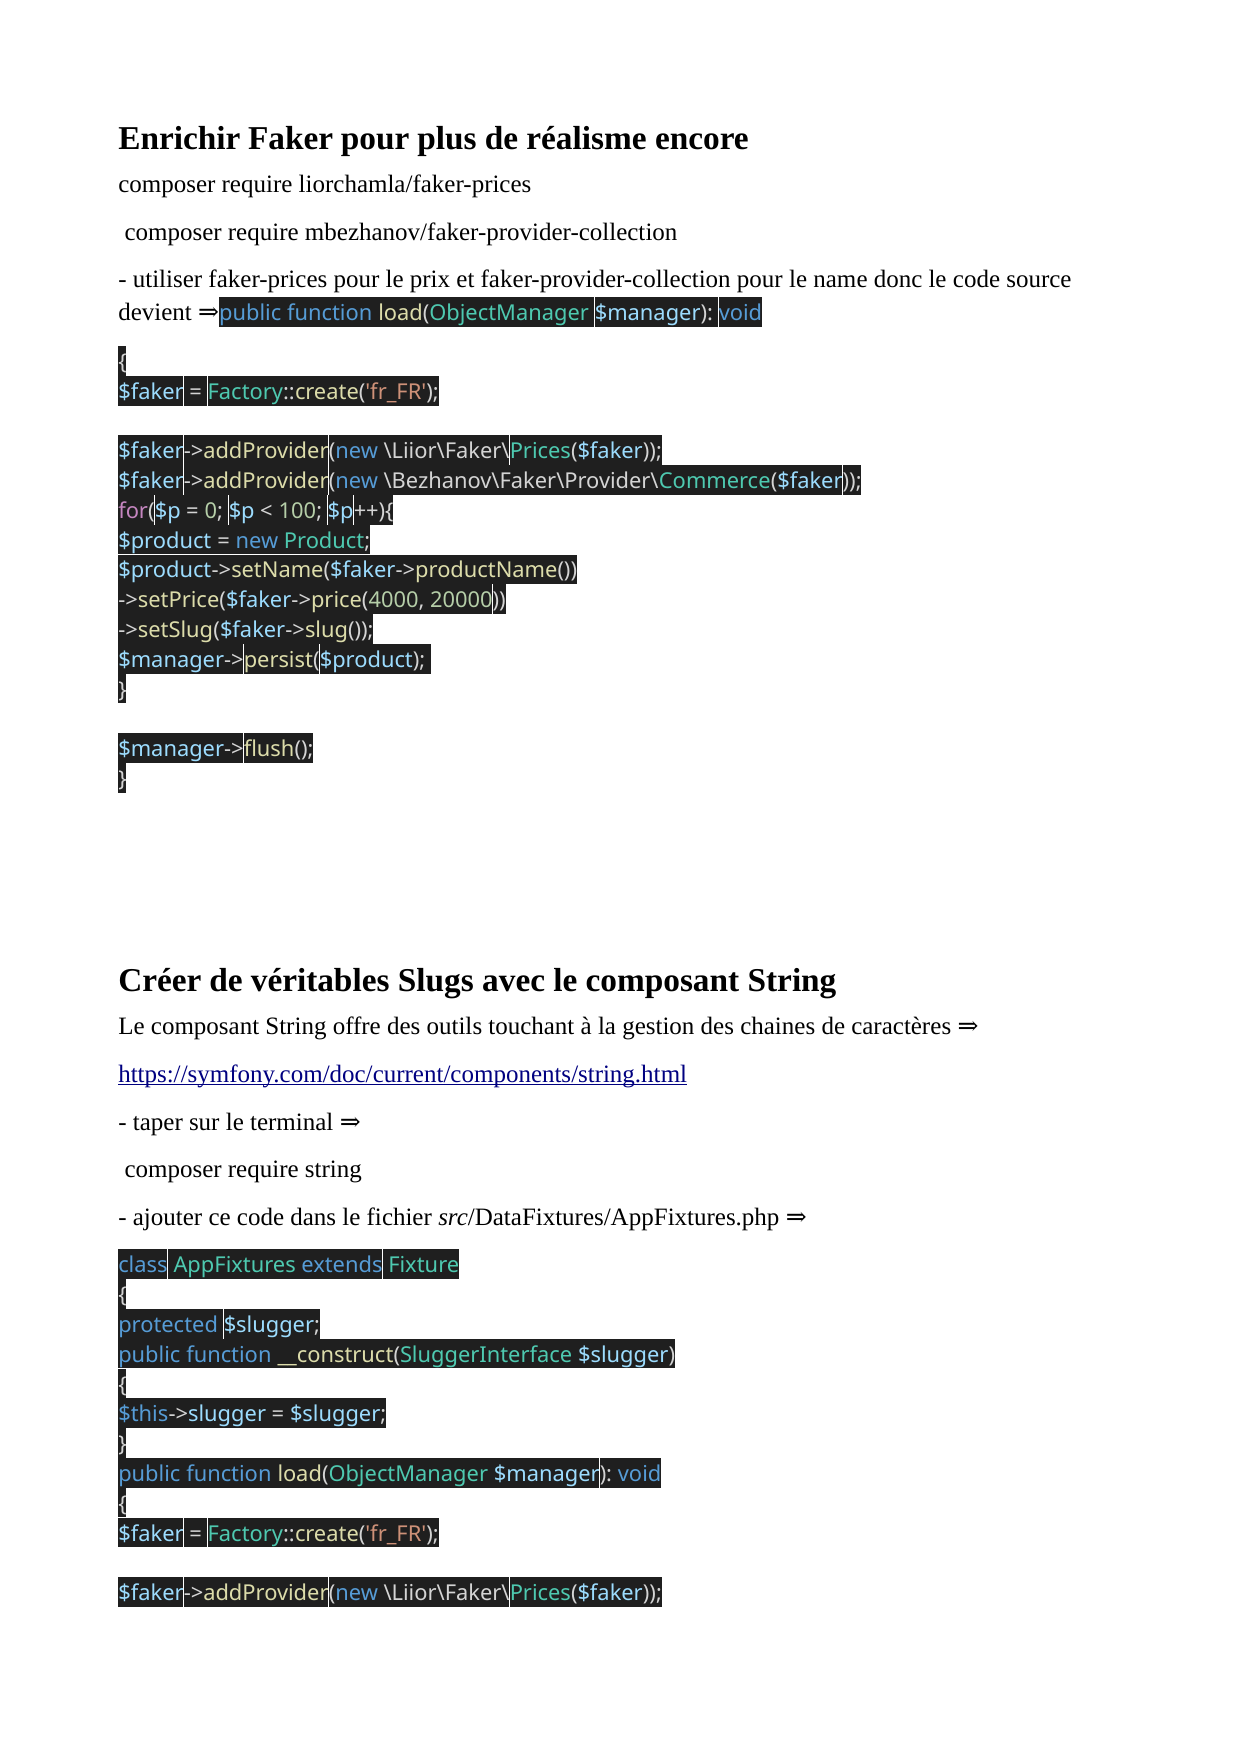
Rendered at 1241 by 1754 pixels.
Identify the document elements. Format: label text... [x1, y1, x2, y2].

subtitle Créer de véritables Slugs avec le composant String [118, 961, 1122, 999]
text - ajouter ce code dans le fichier src/DataFixtures/AppFixtures.php ⇒ [118, 1202, 1122, 1231]
text for($p = 0; $p < 100; $p++){ [118, 495, 1122, 525]
text composer require string [118, 1154, 1122, 1183]
text public function __construct(SluggerInterface $slugger) [118, 1339, 1122, 1368]
text protected $slugger; [118, 1309, 1122, 1339]
subtitle Enrichir Faker pour plus de réalisme encore [118, 118, 1122, 156]
text $faker = Factory::create('fr_FR'); [118, 1517, 1122, 1547]
text $faker = Factory::create('fr_FR'); [118, 376, 1122, 406]
text ->setSlug($faker->slug()); [118, 614, 1122, 644]
text $manager->flush(); [118, 733, 1122, 763]
text $manager->persist($product); [118, 644, 1122, 674]
text Le composant String offre des outils touchant à la gestion des chaines de caractères ⇒ [118, 1011, 1122, 1040]
text public function load(ObjectManager $manager): void [118, 1458, 1122, 1488]
text $this->slugger = $slugger; [118, 1398, 1122, 1428]
text $product = new Product; [118, 525, 1122, 554]
text } [118, 674, 1122, 703]
text $faker->addProvider(new \Liior\Faker\Prices($faker)); [118, 435, 1122, 465]
text { [118, 1488, 1122, 1517]
text { [118, 1279, 1122, 1309]
text } [118, 1428, 1122, 1458]
text composer require mbezhanov/faker-provider-collection [118, 217, 1122, 245]
text class AppFixtures extends Fixture [118, 1249, 1122, 1279]
text $product->setName($faker->productName()) [118, 554, 1122, 584]
text ->setPrice($faker->price(4000, 20000)) [118, 584, 1122, 614]
text $faker->addProvider(new \Liior\Faker\Prices($faker)); [118, 1577, 1122, 1607]
text - taper sur le terminal ⇒ [118, 1107, 1122, 1135]
text $faker->addProvider(new \Bezhanov\Faker\Provider\Commerce($faker)); [118, 465, 1122, 495]
text composer require liorchamla/faker-prices [118, 169, 1122, 198]
text } [118, 763, 1122, 793]
text https://symfony.com/doc/current/components/string.html [118, 1059, 1122, 1088]
text { [118, 346, 1122, 376]
text - utiliser faker-prices pour le prix et faker-provider-collection pour le name donc le code source devient ⇒public function load(ObjectManager $manager): void [118, 264, 1122, 327]
text { [118, 1368, 1122, 1398]
